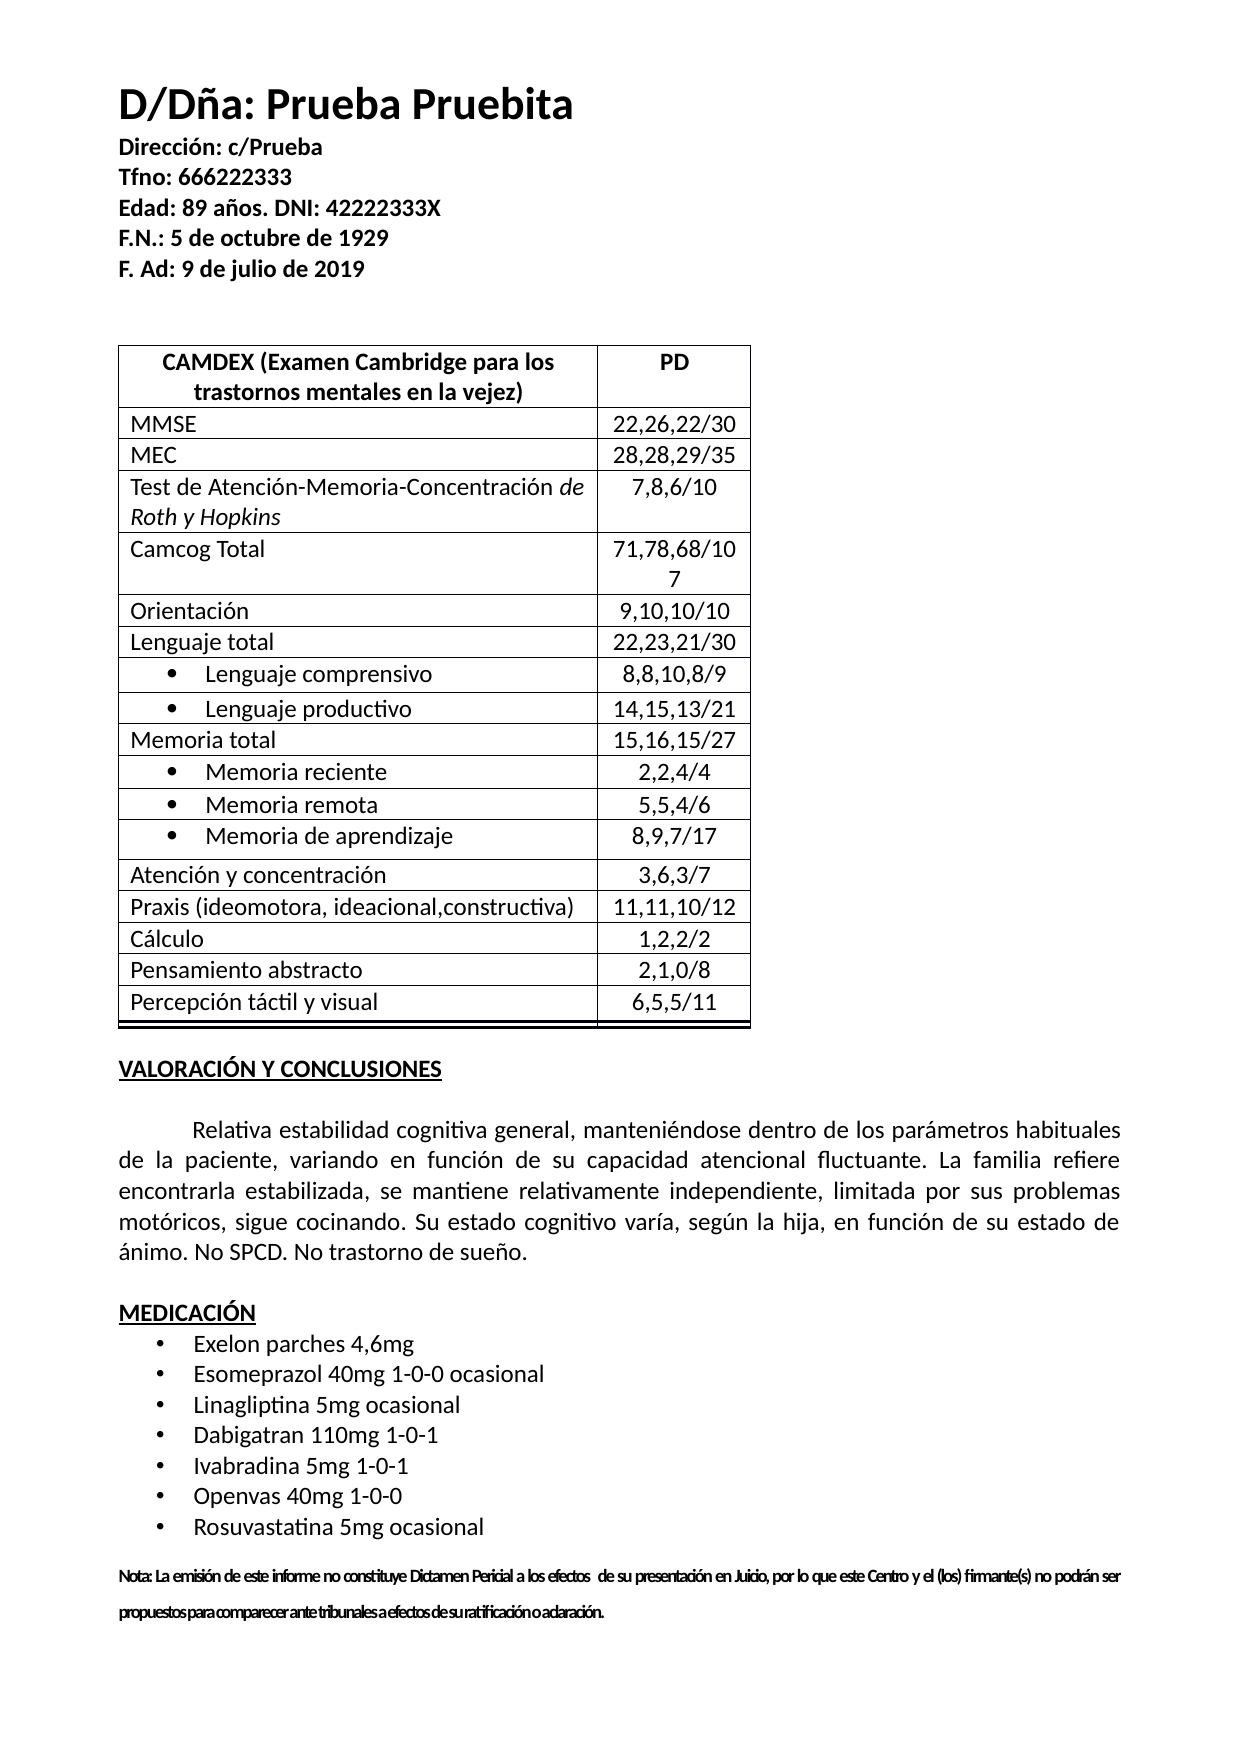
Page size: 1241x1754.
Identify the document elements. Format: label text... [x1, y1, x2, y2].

table_cell Percepción táctil y visual [119, 986, 597, 1019]
table_cell 8,8,10,8/9 [598, 658, 750, 692]
text F.N.: 5 de octubre de 1929 [118, 222, 1122, 253]
table_cell MMSE [119, 408, 597, 438]
table_cell Lenguaje productivo [119, 693, 597, 723]
subtitle D/Dña: Prueba Pruebita [118, 75, 1122, 131]
list Dabigatran 110mg 1-0-1 [156, 1419, 1122, 1450]
table_cell 14,15,13/21 [598, 693, 750, 723]
text Relativa estabilidad cognitiva general, manteniéndose dentro de los parámetros habituales de la paciente, variando en función de su capacidad atencional fluctuante. La familia refiere encontrarla estabilizada, se mantiene relativamente independiente, limitada por sus problemas motóricos, sigue cocinando. Su estado cognitivo varía, según la hija, en función de su estado de ánimo. No SPCD. No trastorno de sueño. [118, 1114, 1122, 1267]
text Edad: 89 años. DNI: 42222333X [118, 192, 1122, 222]
table_cell 3,6,3/7 [598, 860, 750, 890]
table_cell 22,23,21/30 [598, 627, 750, 657]
table_cell 2,1,0/8 [598, 954, 750, 985]
table_cell 22,26,22/30 [598, 408, 750, 438]
table_cell 1,2,2/2 [598, 923, 750, 953]
list Exelon parches 4,6mg [156, 1328, 1122, 1358]
table_cell Atención y concentración [119, 860, 597, 890]
text Dirección: c/Prueba [118, 131, 1122, 161]
table_cell Memoria total [119, 724, 597, 755]
list Rosuvastatina 5mg ocasional [156, 1511, 1122, 1541]
table_cell 7,8,6/10 [598, 471, 750, 532]
table_cell 11,11,10/12 [598, 891, 750, 922]
table_cell Test de Atención-Memoria-Concentración de Roth y Hopkins [119, 471, 597, 532]
table_cell 5,5,4/6 [598, 789, 750, 819]
table_cell Memoria remota [119, 789, 597, 819]
table_cell Lenguaje total [119, 627, 597, 657]
text F. Ad: 9 de julio de 2019 [118, 253, 1122, 283]
table_cell 28,28,29/35 [598, 439, 750, 470]
table_cell 71,78,68/107 [598, 533, 750, 594]
list Openvas 40mg 1-0-0 [156, 1480, 1122, 1511]
table_cell MEC [119, 439, 597, 470]
table_cell Lenguaje comprensivo [119, 658, 597, 692]
table_cell Cálculo [119, 923, 597, 953]
list Esomeprazol 40mg 1-0-0 ocasional [156, 1358, 1122, 1389]
table_cell Pensamiento abstracto [119, 954, 597, 985]
table_cell Camcog Total [119, 533, 597, 594]
list Linagliptina 5mg ocasional [156, 1389, 1122, 1419]
table_cell 2,2,4/4 [598, 756, 750, 788]
table_cell Praxis (ideomotora, ideacional,constructiva) [119, 891, 597, 922]
list Ivabradina 5mg 1-0-1 [156, 1450, 1122, 1480]
table_cell 9,10,10/10 [598, 595, 750, 626]
table_cell 6,5,5/11 [598, 986, 750, 1019]
text VALORACIÓN Y CONCLUSIONES [118, 1053, 1122, 1083]
table_cell 8,9,7/17 [598, 820, 750, 859]
table_cell Orientación [119, 595, 597, 626]
text Tfno: 666222333 [118, 161, 1122, 192]
table_cell Memoria de aprendizaje [119, 820, 597, 859]
table_header PD [598, 346, 750, 407]
table_header CAMDEX (Examen Cambridge para los trastornos mentales en la vejez) [119, 346, 597, 407]
text MEDICACIÓN [118, 1297, 1122, 1328]
table_cell Memoria reciente [119, 756, 597, 788]
table_cell 15,16,15/27 [598, 724, 750, 755]
